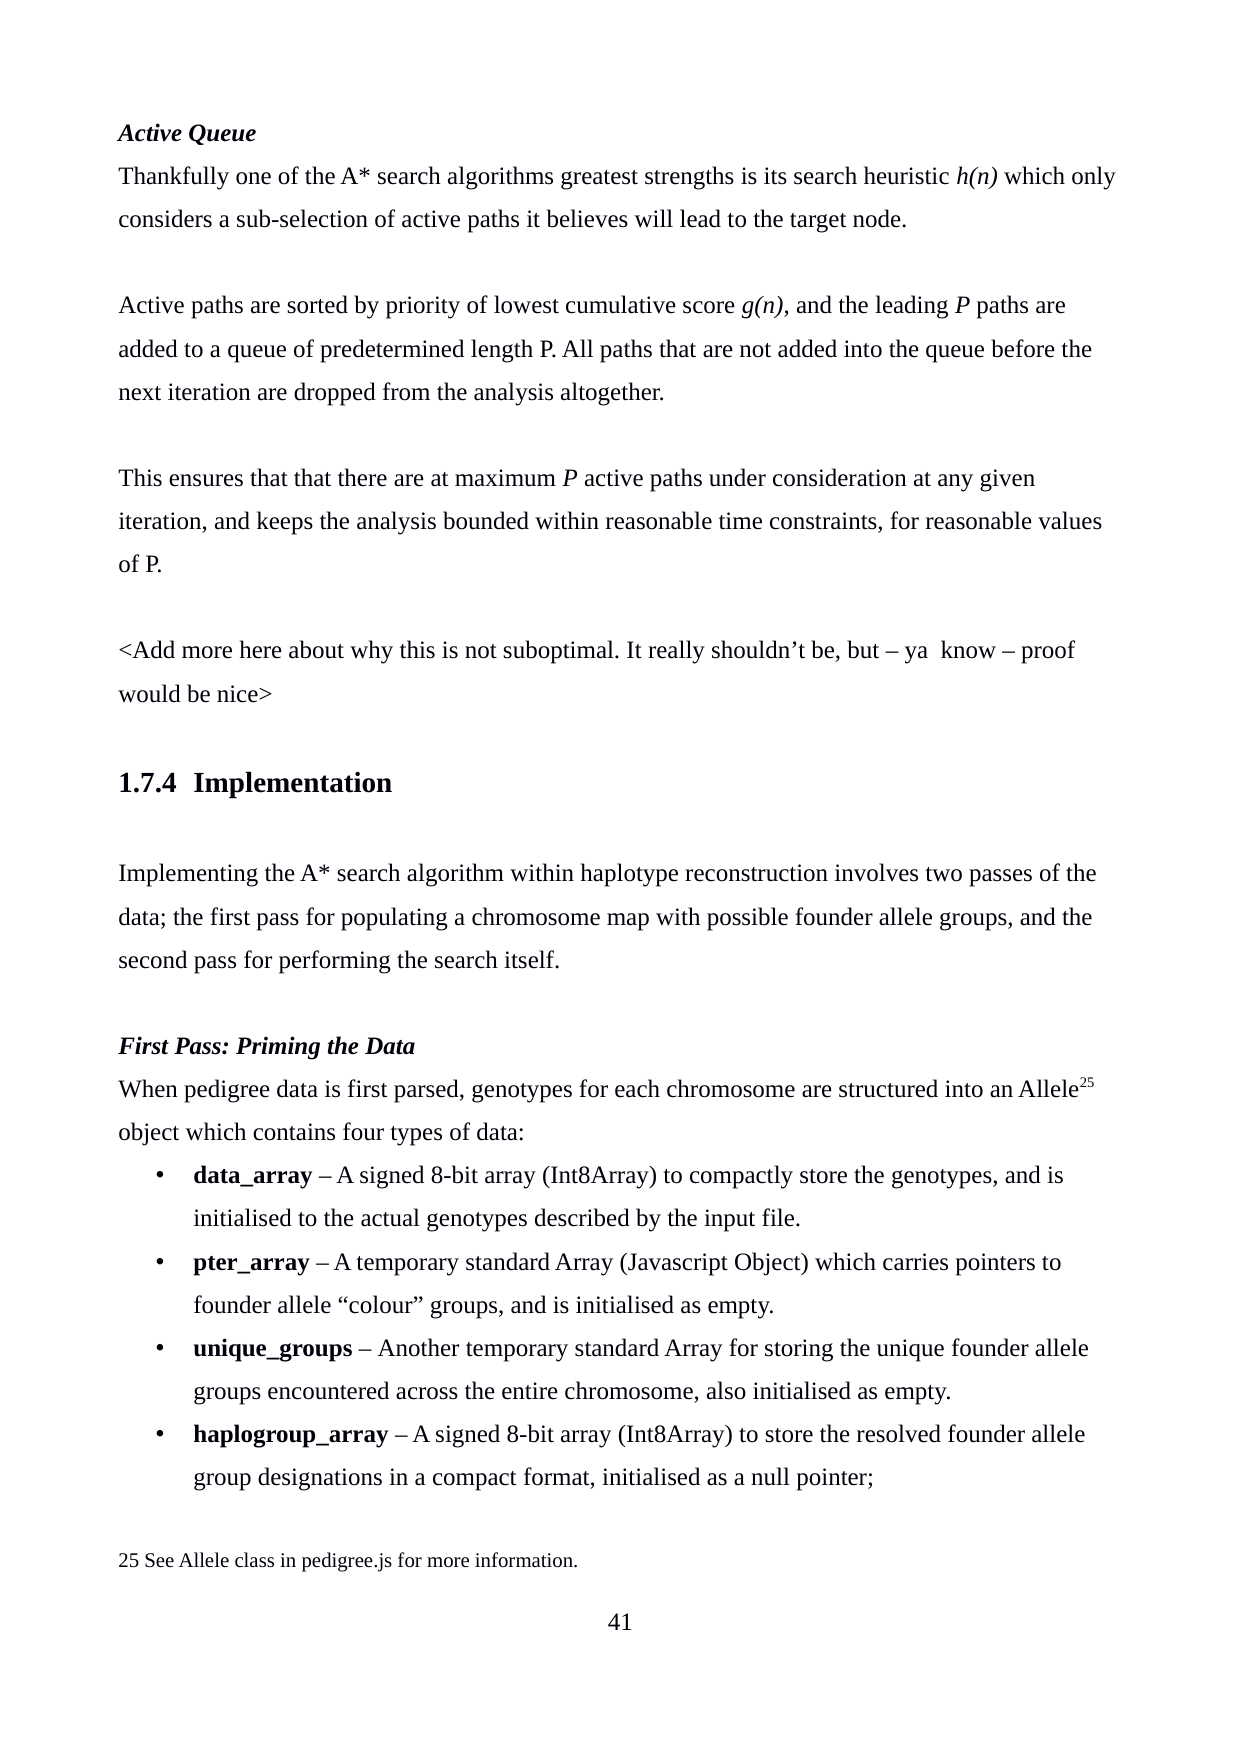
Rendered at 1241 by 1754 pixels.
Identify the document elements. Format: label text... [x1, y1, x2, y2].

text When pedigree data is first parsed, genotypes for each chromosome are structured into an Allele object which contains four types of data: [118, 1074, 1122, 1146]
list pter_array – A temporary standard Array (Javascript Object) which carries pointers to founder allele “colour” groups, and is initialised as empty. [156, 1247, 1122, 1318]
subtitle Implementation [118, 765, 1122, 798]
text Active paths are sorted by priority of lowest cumulative score g(n), and the leading P paths are added to a queue of predetermined length P. All paths that are not added into the queue before the next iteration are dropped from the analysis altogether. [118, 291, 1122, 406]
subtitle First Pass: Priming the Data [118, 1031, 1122, 1060]
text Implementing the A* search algorithm within haplotype reconstruction involves two passes of the data; the first pass for populating a chromosome map with possible founder allele groups, and the second pass for performing the search itself. [118, 858, 1122, 973]
list data_array – A signed 8-bit array (Int8Array) to compactly store the genotypes, and is initialised to the actual genotypes described by the input file. [156, 1160, 1122, 1232]
text Thankfully one of the A* search algorithms greatest strengths is its search heuristic h(n) which only considers a sub-selection of active paths it believes will lead to the target node. [118, 161, 1122, 233]
list haplogroup_array – A signed 8-bit array (Int8Array) to store the resolved founder allele group designations in a compact format, initialised as a null pointer; [156, 1419, 1122, 1491]
list unique_groups – Another temporary standard Array for storing the unique founder allele groups encountered across the entire chromosome, also initialised as empty. [156, 1333, 1122, 1405]
subtitle Active Queue [118, 118, 1122, 147]
text See Allele class in pedigree.js for more information. [118, 1548, 1122, 1572]
text This ensures that that there are at maximum P active paths under consideration at any given iteration, and keeps the analysis bounded within reasonable time constraints, for reasonable values of P. [118, 463, 1122, 578]
text <Add more here about why this is not suboptimal. It really shouldn’t be, but – ya know – proof would be nice> [118, 636, 1122, 707]
